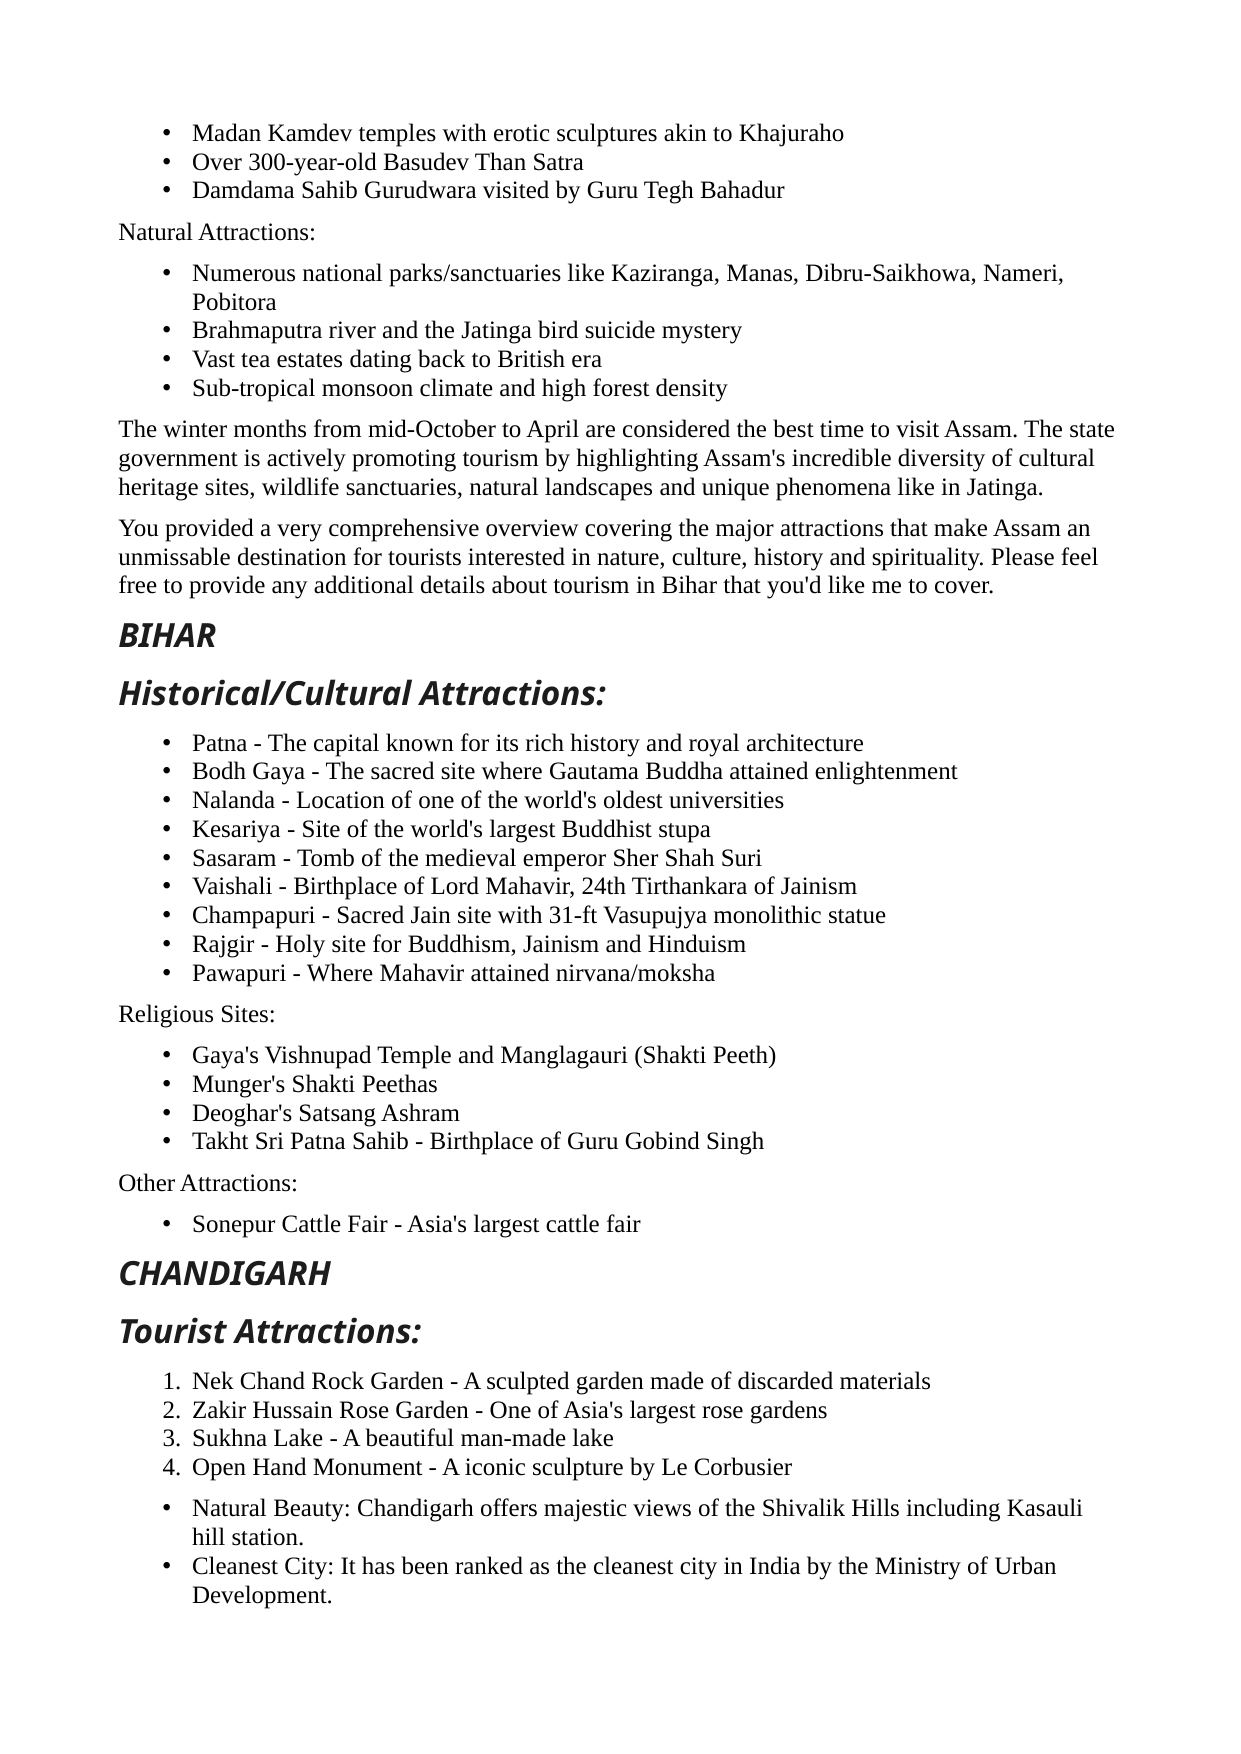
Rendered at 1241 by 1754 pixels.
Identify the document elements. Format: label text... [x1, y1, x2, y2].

text You provided a very comprehensive overview covering the major attractions that make Assam an unmissable destination for tourists interested in nature, culture, history and spirituality. Please feel free to provide any additional details about tourism in Bihar that you'd like me to cover. [118, 513, 1122, 599]
list Sasaram - Tomb of the medieval emperor Sher Shah Suri [162, 843, 1122, 871]
list Vast tea estates dating back to British era [162, 344, 1122, 373]
text Historical/Cultural Attractions: [118, 670, 1122, 715]
list Rajgir - Holy site for Buddhism, Jainism and Hinduism [162, 929, 1122, 958]
list Over 300-year-old Basudev Than Satra [162, 147, 1122, 176]
list Numerous national parks/sanctuaries like Kaziranga, Manas, Dibru-Saikhowa, Nameri, Pobitora [162, 258, 1122, 316]
list Patna - The capital known for its rich history and royal architecture [162, 728, 1122, 756]
list Zakir Hussain Rose Garden - One of Asia's largest rose gardens [162, 1395, 1122, 1423]
list Kesariya - Site of the world's largest Buddhist stupa [162, 814, 1122, 843]
list Sukhna Lake - A beautiful man-made lake [162, 1423, 1122, 1452]
list Munger's Shakti Peethas [162, 1069, 1122, 1098]
list Pawapuri - Where Mahavir attained nirvana/moksha [162, 958, 1122, 986]
list Bodh Gaya - The sacred site where Gautama Buddha attained enlightenment [162, 756, 1122, 785]
list Brahmaputra river and the Jatinga bird suicide mystery [162, 316, 1122, 344]
list Nek Chand Rock Garden - A sculpted garden made of discarded materials [162, 1366, 1122, 1395]
text BIHAR [118, 612, 1122, 657]
list Sonepur Cattle Fair - Asia's largest cattle fair [162, 1209, 1122, 1238]
list Natural Beauty: Chandigarh offers majestic views of the Shivalik Hills including Kasauli hill station. [162, 1493, 1122, 1551]
list Champapuri - Sacred Jain site with 31-ft Vasupujya monolithic statue [162, 900, 1122, 929]
text CHANDIGARH [118, 1250, 1122, 1296]
list Deoghar's Satsang Ashram [162, 1098, 1122, 1126]
text Religious Sites: [118, 999, 1122, 1028]
list Open Hand Monument - A iconic sculpture by Le Corbusier [162, 1452, 1122, 1481]
text Tourist Attractions: [118, 1308, 1122, 1353]
list Madan Kamdev temples with erotic sculptures akin to Khajuraho [162, 118, 1122, 147]
list Vaishali - Birthplace of Lord Mahavir, 24th Tirthankara of Jainism [162, 871, 1122, 900]
list Gaya's Vishnupad Temple and Manglagauri (Shakti Peeth) [162, 1040, 1122, 1069]
list Cleanest City: It has been ranked as the cleanest city in India by the Ministry of Urban Development. [162, 1551, 1122, 1608]
list Takht Sri Patna Sahib - Birthplace of Guru Gobind Singh [162, 1126, 1122, 1155]
text Natural Attractions: [118, 217, 1122, 246]
list Nalanda - Location of one of the world's oldest universities [162, 785, 1122, 814]
text Other Attractions: [118, 1168, 1122, 1196]
list Damdama Sahib Gurudwara visited by Guru Tegh Bahadur [162, 176, 1122, 204]
text The winter months from mid-October to April are considered the best time to visit Assam. The state government is actively promoting tourism by highlighting Assam's incredible diversity of cultural heritage sites, wildlife sanctuaries, natural landscapes and unique phenomena like in Jatinga. [118, 414, 1122, 501]
list Sub-tropical monsoon climate and high forest density [162, 373, 1122, 402]
